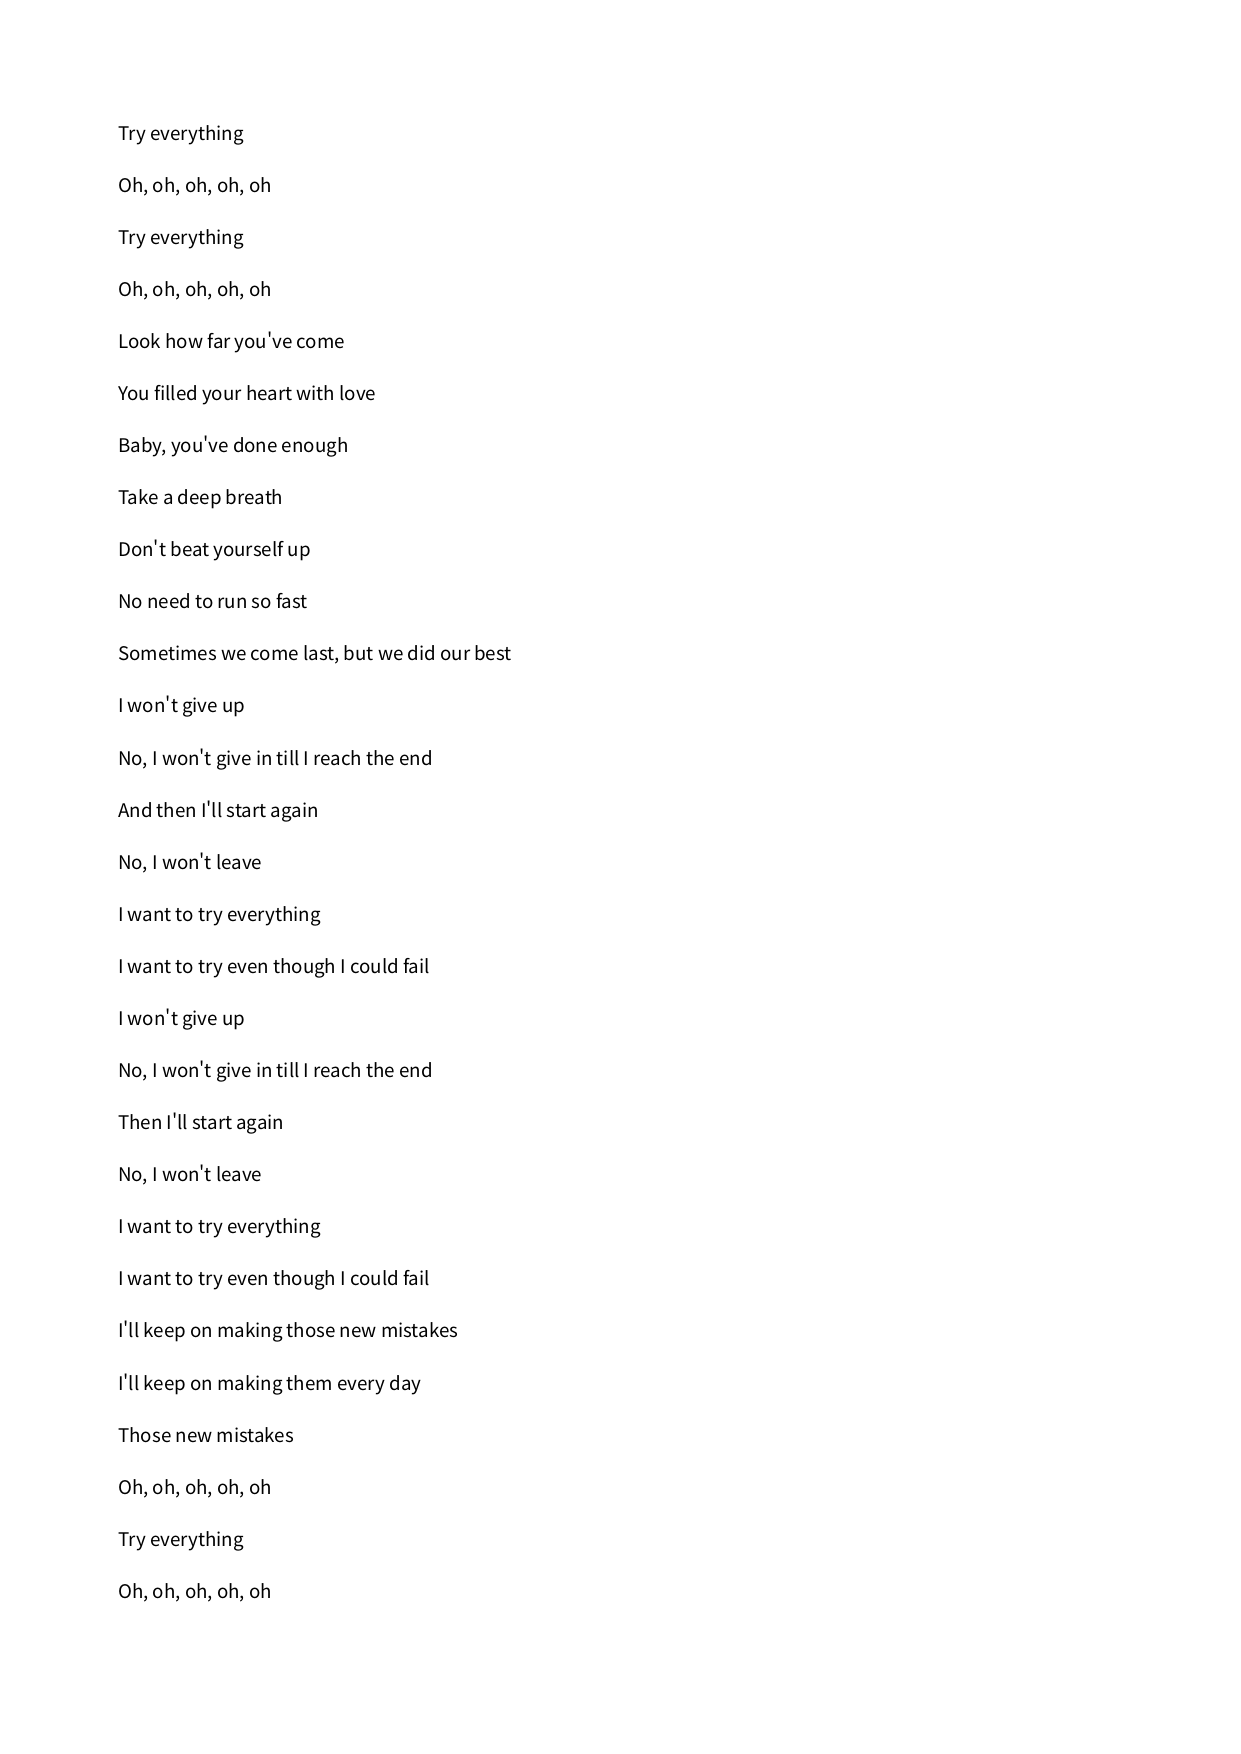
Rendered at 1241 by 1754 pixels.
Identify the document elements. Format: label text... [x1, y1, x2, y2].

text I want to try everything [118, 899, 1122, 927]
text I want to try even though I could fail [118, 1264, 1122, 1291]
text No, I won't leave [118, 847, 1122, 874]
text And then I'll start again [118, 795, 1122, 822]
text I'll keep on making them every day [118, 1368, 1122, 1395]
text No need to run so fast [118, 587, 1122, 614]
text Try everything [118, 1524, 1122, 1552]
text Oh, oh, oh, oh, oh [118, 170, 1122, 197]
text Try everything [118, 118, 1122, 145]
text I won't give up [118, 691, 1122, 718]
text Look how far you've come [118, 326, 1122, 354]
text I won't give up [118, 1003, 1122, 1031]
text Oh, oh, oh, oh, oh [118, 1576, 1122, 1604]
text Baby, you've done enough [118, 431, 1122, 458]
text No, I won't leave [118, 1160, 1122, 1187]
text Oh, oh, oh, oh, oh [118, 274, 1122, 302]
text Those new mistakes [118, 1420, 1122, 1447]
text Don't beat yourself up [118, 535, 1122, 562]
text Try everything [118, 222, 1122, 249]
text I'll keep on making those new mistakes [118, 1316, 1122, 1343]
text I want to try everything [118, 1212, 1122, 1239]
text No, I won't give in till I reach the end [118, 1056, 1122, 1083]
text You filled your heart with love [118, 378, 1122, 406]
text I want to try even though I could fail [118, 951, 1122, 979]
text Take a deep breath [118, 483, 1122, 510]
text Then I'll start again [118, 1108, 1122, 1135]
text No, I won't give in till I reach the end [118, 743, 1122, 770]
text Sometimes we come last, but we did our best [118, 639, 1122, 666]
text Oh, oh, oh, oh, oh [118, 1472, 1122, 1499]
